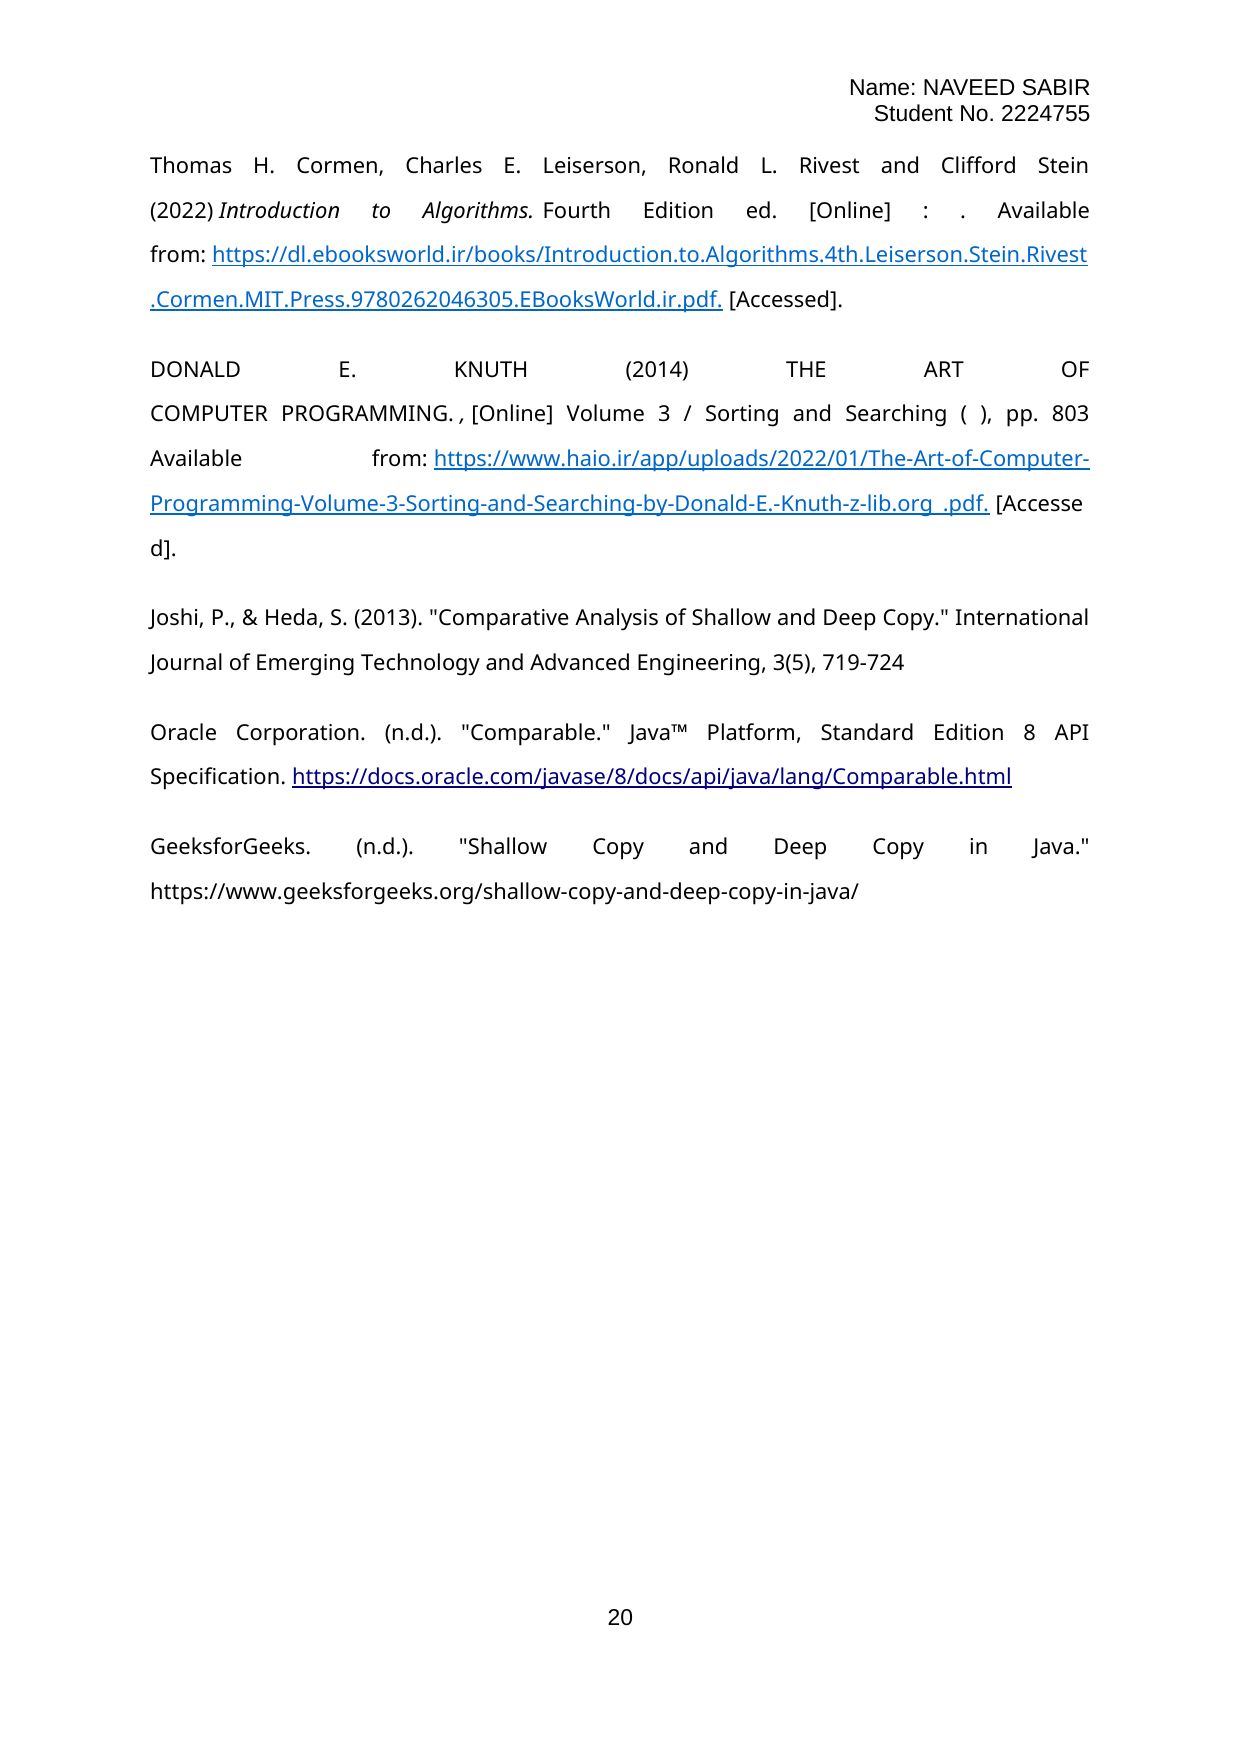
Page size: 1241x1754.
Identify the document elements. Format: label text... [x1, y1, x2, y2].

text Thomas H. Cormen, Charles E. Leiserson, Ronald L. Rivest and Clifford Stein (2022) Introduction to Algorithms. Fourth Edition ed. [Online] : . Available from: https://dl.ebooksworld.ir/books/Introduction.to.Algorithms.4th.Leiserson.Stein.Rivest.Cormen.MIT.Press.9780262046305.EBooksWorld.ir.pdf. [Accessed]. [150, 150, 1090, 314]
text Joshi, P., & Heda, S. (2013). "Comparative Analysis of Shallow and Deep Copy." International Journal of Emerging Technology and Advanced Engineering, 3(5), 719-724 [150, 602, 1090, 677]
text DONALD E. KNUTH (2014) THE ART OF COMPUTER PROGRAMMING. , [Online] Volume 3 / Sorting and Searching ( ), pp. 803 Available from: https://www.haio.ir/app/uploads/2022/01/The-Art-of-Computer-Programming-Volume-3-Sorting-and-Searching-by-Donald-E.-Knuth-z-lib.org_.pdf. [Accessed]. [150, 354, 1090, 562]
text GeeksforGeeks. (n.d.). "Shallow Copy and Deep Copy in Java." https://www.geeksforgeeks.org/shallow-copy-and-deep-copy-in-java/ [150, 831, 1090, 905]
text Oracle Corporation. (n.d.). "Comparable." Java™ Platform, Standard Edition 8 API Specification. https://docs.oracle.com/javase/8/docs/api/java/lang/Comparable.html [150, 717, 1090, 791]
